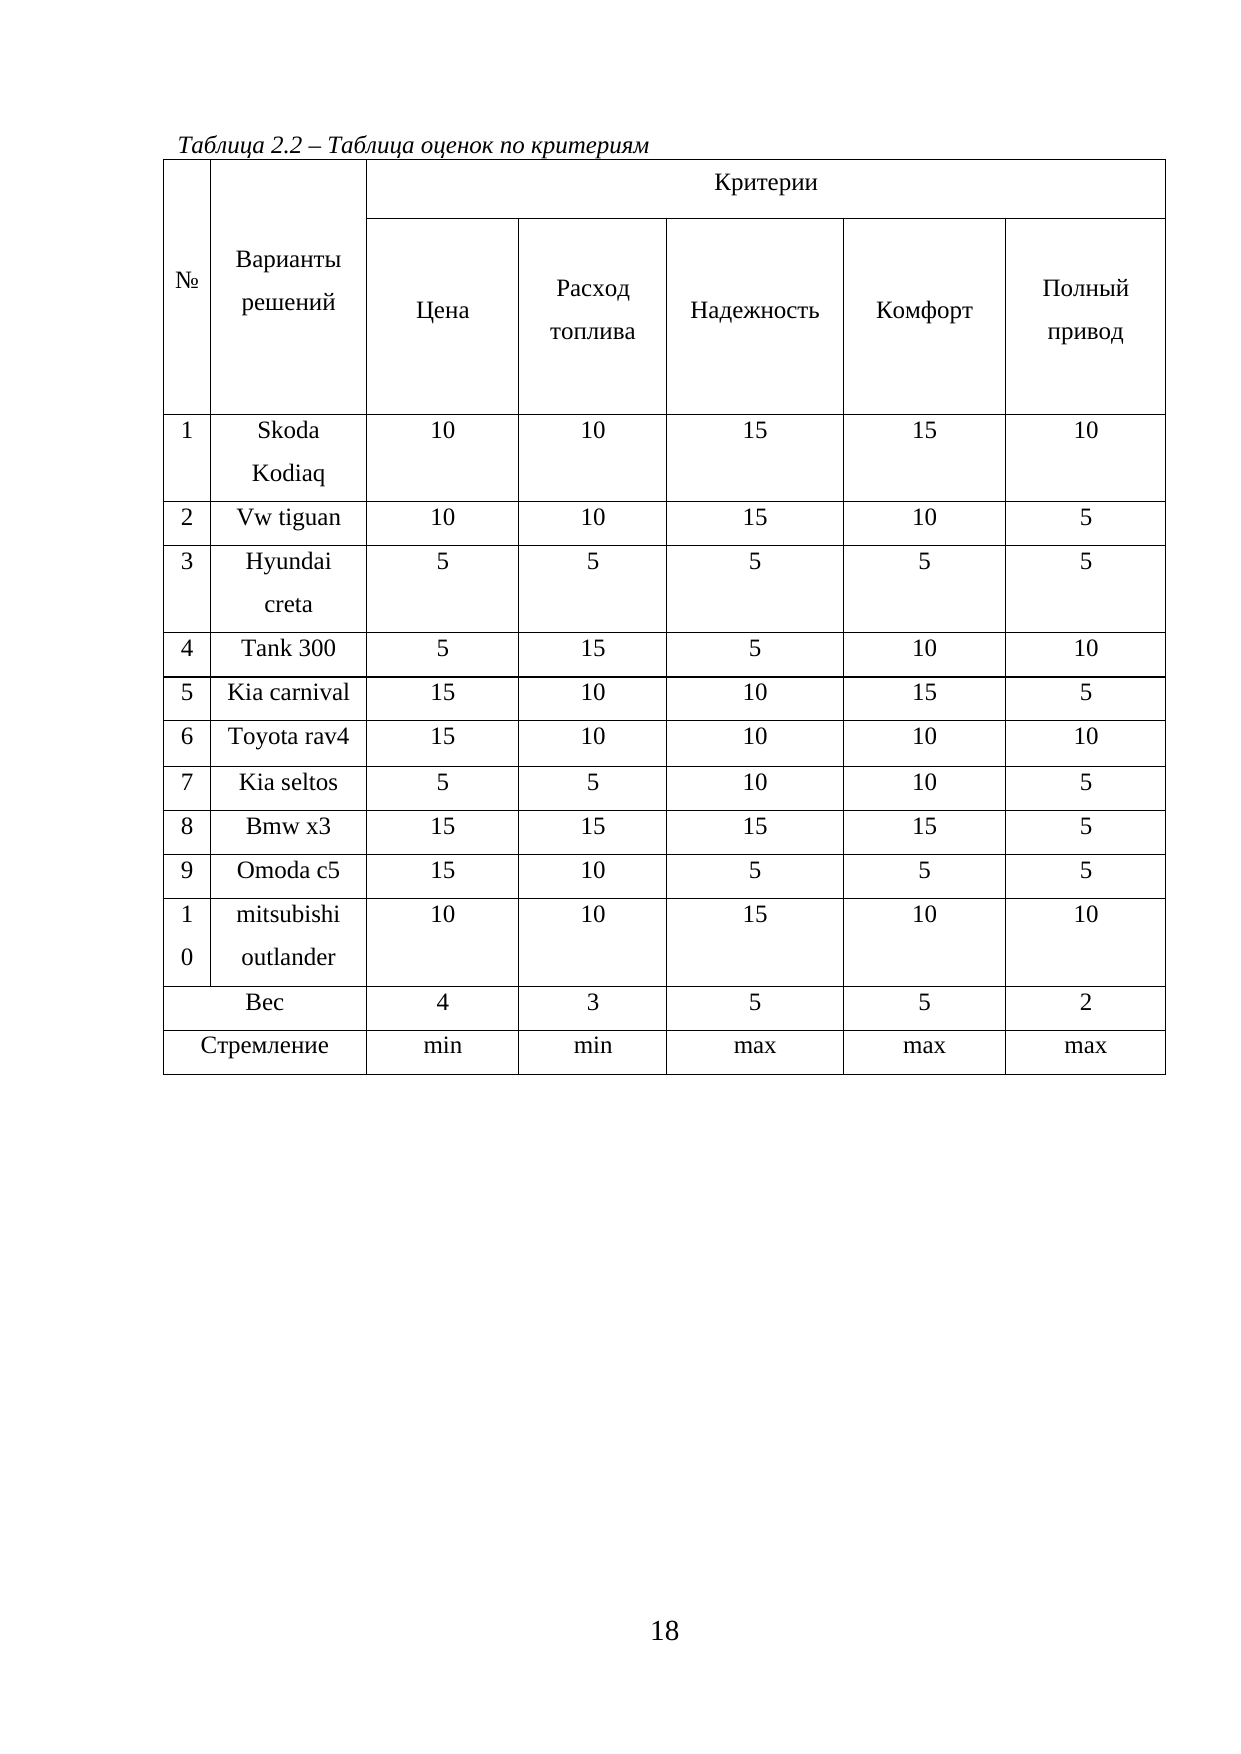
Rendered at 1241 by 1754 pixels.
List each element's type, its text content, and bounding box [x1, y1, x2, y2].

table_cell 2 [164, 502, 210, 545]
table_cell 5 [1006, 767, 1165, 810]
table_cell Расход топлива [519, 219, 666, 414]
table_cell 5 [844, 987, 1005, 1029]
table_cell 5 [844, 855, 1005, 898]
table_cell 5 [844, 546, 1005, 632]
table_cell Вес [164, 987, 366, 1029]
table_cell 10 [519, 855, 666, 898]
table_cell Полный привод [1006, 219, 1165, 414]
table_cell 7 [164, 767, 210, 810]
table_cell min [519, 1031, 666, 1074]
table_cell Skoda Kodiaq [211, 415, 366, 501]
table_cell Vw tiguan [211, 502, 366, 545]
table_cell Kia seltos [211, 767, 366, 810]
table_cell 10 [844, 721, 1005, 766]
table_cell 15 [367, 678, 518, 720]
table_cell 5 [1006, 502, 1165, 545]
table_cell Стремление [164, 1031, 366, 1074]
table_header № [164, 160, 210, 414]
table_cell 10 [844, 633, 1005, 676]
table_cell 15 [367, 855, 518, 898]
table_cell 10 [667, 721, 843, 766]
table_cell 15 [844, 415, 1005, 501]
table_header Критерии [367, 160, 1165, 218]
table_cell 15 [367, 811, 518, 854]
table_cell 10 [667, 678, 843, 720]
table_cell 15 [844, 811, 1005, 854]
table_cell Hyundai creta [211, 546, 366, 632]
table_cell 10 [844, 502, 1005, 545]
table_cell 1 [164, 415, 210, 501]
table_cell 5 [367, 633, 518, 676]
table_cell Tank 300 [211, 633, 366, 676]
table_cell 5 [1006, 811, 1165, 854]
table_cell 10 [667, 767, 843, 810]
table_cell 10 [367, 502, 518, 545]
table_cell 10 [1006, 899, 1165, 986]
table_cell 15 [844, 678, 1005, 720]
table_cell 5 [519, 546, 666, 632]
table_cell min [367, 1031, 518, 1074]
table_cell 5 [164, 678, 210, 720]
table_cell 15 [519, 633, 666, 676]
table_cell Цена [367, 219, 518, 414]
table_cell 5 [367, 767, 518, 810]
table_cell 10 [1006, 633, 1165, 676]
table_cell 10 [367, 415, 518, 501]
table_cell 10 [844, 899, 1005, 986]
table_cell Комфорт [844, 219, 1005, 414]
table_cell max [1006, 1031, 1165, 1074]
table_cell 2 [1006, 987, 1165, 1029]
table_cell 15 [519, 811, 666, 854]
table_cell 5 [1006, 855, 1165, 898]
table_cell 10 [1006, 721, 1165, 766]
table_cell 15 [667, 502, 843, 545]
text Таблица 2.2 – Таблица оценок по критериям [177, 131, 1152, 159]
table_cell 10 [519, 415, 666, 501]
table_cell 4 [164, 633, 210, 676]
table_cell 10 [844, 767, 1005, 810]
table_cell 4 [367, 987, 518, 1029]
table_cell 8 [164, 811, 210, 854]
table_cell mitsubishi outlander [211, 899, 366, 986]
table_cell 6 [164, 721, 210, 766]
table_cell 15 [367, 721, 518, 766]
table_header Варианты решений [211, 160, 366, 414]
table_cell max [844, 1031, 1005, 1074]
table_cell 3 [164, 546, 210, 632]
table_cell max [667, 1031, 843, 1074]
table_cell 10 [519, 502, 666, 545]
table_cell 15 [667, 811, 843, 854]
table_cell 10 [164, 899, 210, 986]
table_cell 15 [667, 415, 843, 501]
table_cell 5 [367, 546, 518, 632]
table_cell 9 [164, 855, 210, 898]
table_cell Bmw x3 [211, 811, 366, 854]
table_cell Kia carnival [211, 678, 366, 720]
table_cell 5 [1006, 546, 1165, 632]
table_cell 10 [519, 678, 666, 720]
table_cell 5 [667, 546, 843, 632]
table_cell 5 [667, 633, 843, 676]
table_cell 5 [667, 855, 843, 898]
table_cell 5 [519, 767, 666, 810]
table_cell 3 [519, 987, 666, 1029]
table_cell 10 [1006, 415, 1165, 501]
table_cell 10 [367, 899, 518, 986]
table_cell 5 [667, 987, 843, 1029]
table_cell 15 [667, 899, 843, 986]
table_cell 10 [519, 899, 666, 986]
table_cell Omoda c5 [211, 855, 366, 898]
table_cell 10 [519, 721, 666, 766]
table_cell 5 [1006, 678, 1165, 720]
table_cell Toyota rav4 [211, 721, 366, 766]
table_cell Надежность [667, 219, 843, 414]
